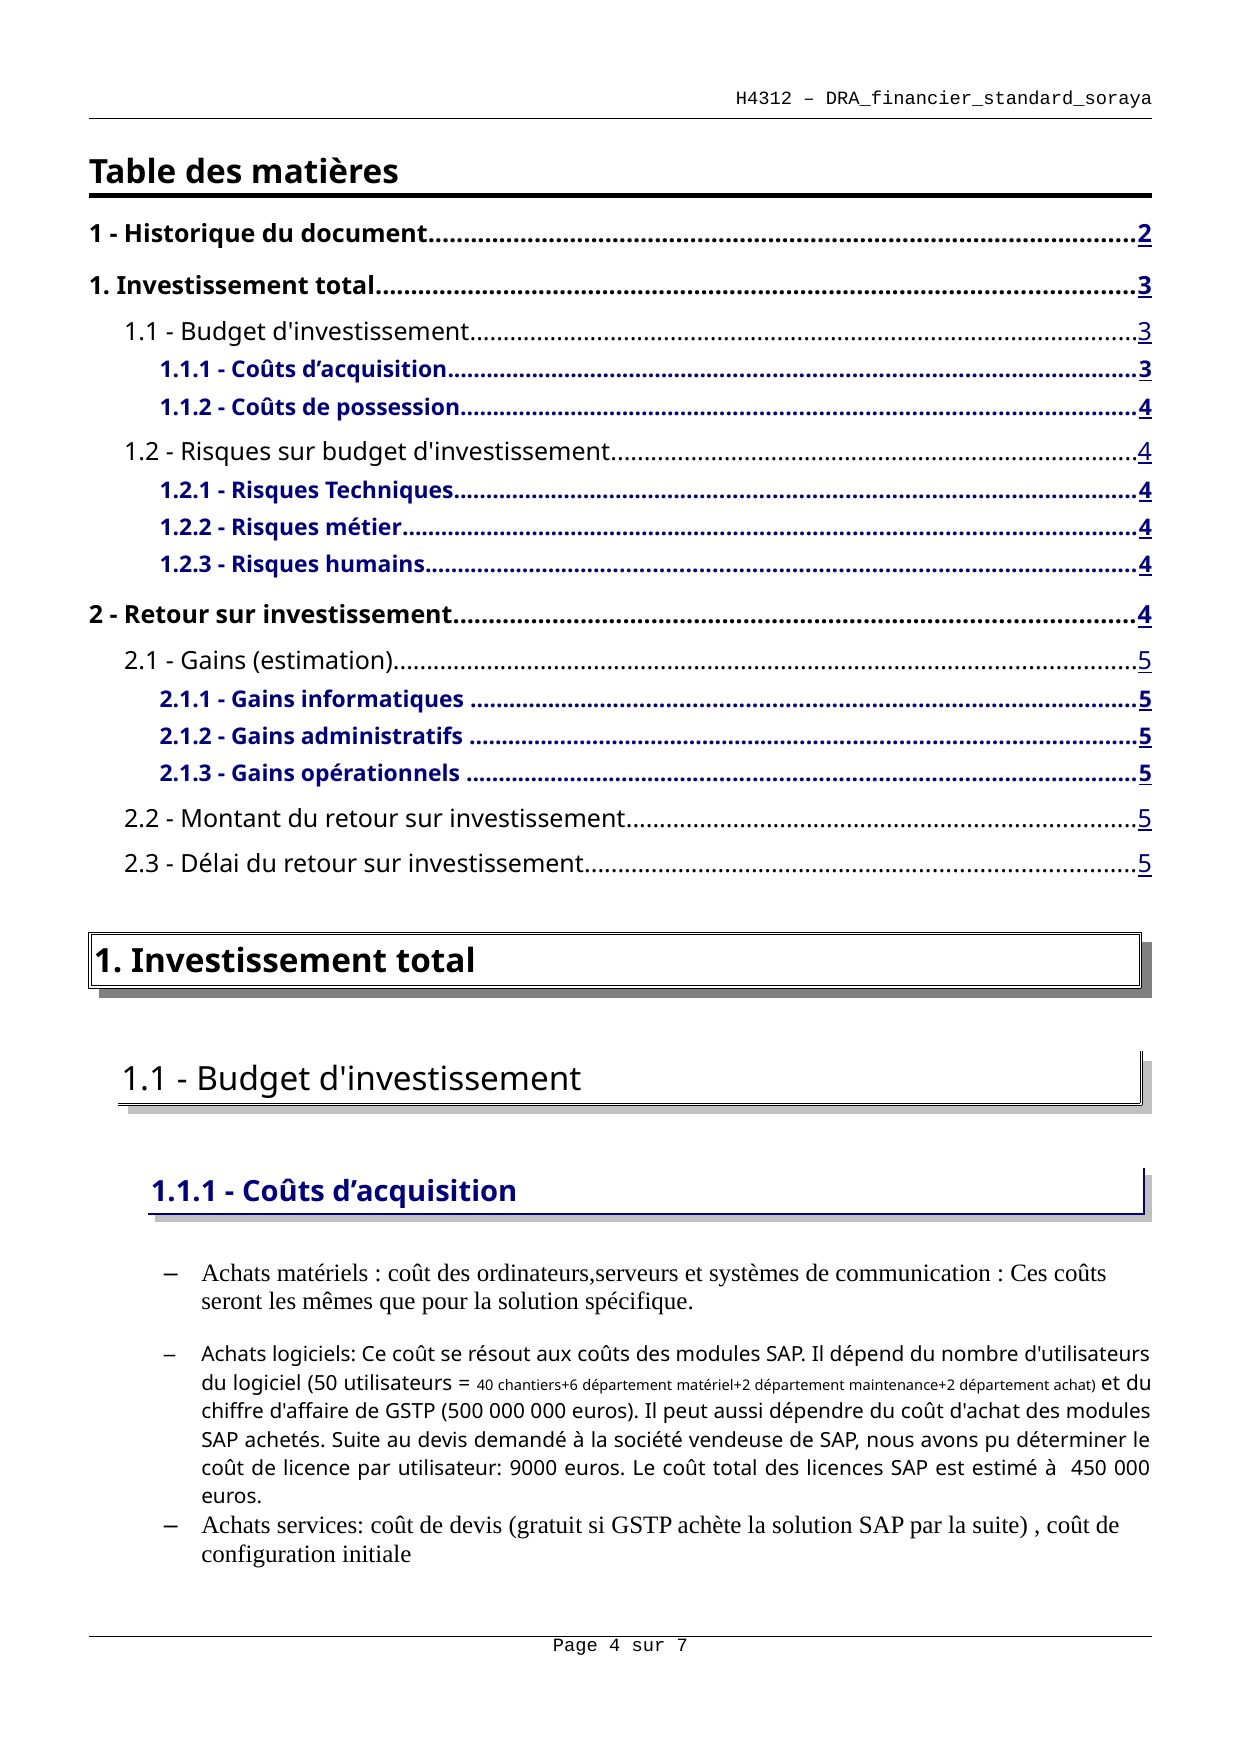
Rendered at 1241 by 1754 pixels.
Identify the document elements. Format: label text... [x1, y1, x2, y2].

subtitle Budget d'investissement [118, 1051, 1142, 1105]
text 1. Investissement total 3 [88, 268, 1152, 302]
text 2.1.1 - Gains informatiques 5 [159, 683, 1152, 714]
text 2 - Retour sur investissement 4 [88, 597, 1152, 631]
text 1.1.1 - Coûts d’acquisition 3 [159, 353, 1152, 385]
text 1.2.2 - Risques métier 4 [159, 511, 1152, 542]
text 1.1 - Budget d'investissement 3 [124, 313, 1152, 347]
text 2.3 - Délai du retour sur investissement 5 [124, 846, 1152, 880]
list Achats logiciels: Ce coût se résout aux coûts des modules SAP. Il dépend du nombre d'utilisateurs du logiciel (50 utilisateurs = 40 chantiers+6 département matériel+2 département maintenance+2 département achat) et du chiffre d'affaire de GSTP (500 000 000 euros). Il peut aussi dépendre du coût d'achat des modules SAP achetés. Suite au devis demandé à la société vendeuse de SAP, nous avons pu déterminer le coût de licence par utilisateur: 9000 euros. Le coût total des licences SAP est estimé à 450 000 euros. [163, 1339, 1152, 1510]
text 1.2 - Risques sur budget d'investissement 4 [124, 434, 1152, 468]
text 1.2.1 - Risques Techniques 4 [159, 474, 1152, 505]
subtitle Coûts d’acquisition [148, 1168, 1143, 1213]
list Achats matériels : coût des ordinateurs,serveurs et systèmes de communication : Ces coûts seront les mêmes que pour la solution spécifique. [163, 1258, 1152, 1315]
text 1.2.3 - Risques humains 4 [159, 548, 1152, 579]
text 1 - Historique du document 2 [88, 216, 1152, 250]
text 2.1.3 - Gains opérationnels 5 [159, 757, 1152, 788]
text Table des matières [88, 147, 1152, 198]
text 2.1 - Gains (estimation) 5 [124, 643, 1152, 677]
text 2.2 - Montant du retour sur investissement 5 [124, 800, 1152, 834]
text 2.1.2 - Gains administratifs 5 [159, 720, 1152, 751]
text 1.1.2 - Coûts de possession 4 [159, 391, 1152, 422]
list Achats services: coût de devis (gratuit si GSTP achète la solution SAP par la suite) , coût de configuration initiale [163, 1510, 1152, 1568]
